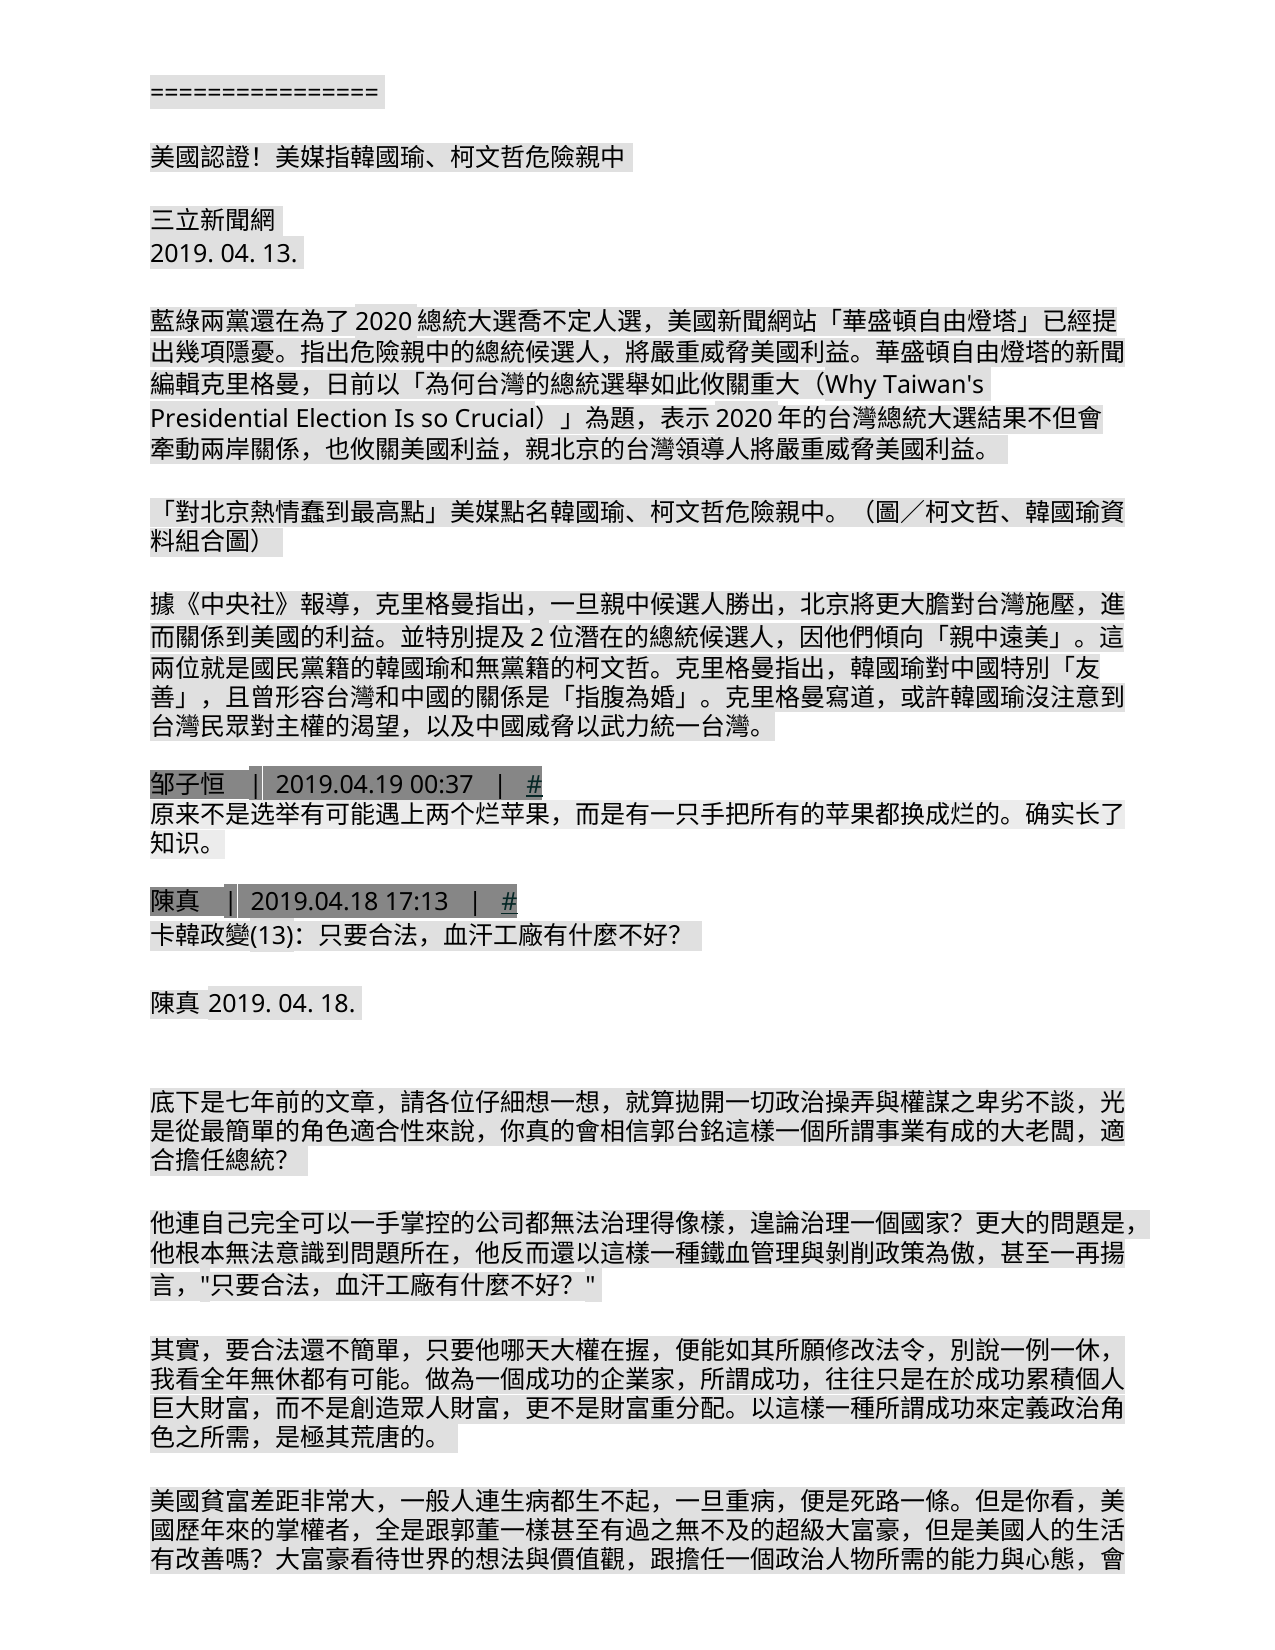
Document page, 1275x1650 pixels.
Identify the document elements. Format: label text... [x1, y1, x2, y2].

text 卡韓政變(13)：只要合法，血汗工廠有什麼不好？ 陳真 2019. 04. 18. 底下是七年前的文章，請各位仔細想一想，就算拋開一切政治操弄與權謀之卑劣不談，光是從最簡單的角色適合性來說，你真的會相信郭台銘這樣一個所謂事業有成的大老闆，適合擔任總統？ 他連自己完全可以一手掌控的公司都無法治理得像樣，遑論治理一個國家？更大的問題是，他根本無法意識到問題所在，他反而還以這樣一種鐵血管理與剝削政策為傲，甚至一再揚言，"只要合法，血汗工廠有什麼不好？" 其實，要合法還不簡單，只要他哪天大權在握，便能如其所願修改法令，別說一例一休，我看全年無休都有可能。做為一個成功的企業家，所謂成功，往往只是在於成功累積個人巨大財富，而不是創造眾人財富，更不是財富重分配。以這樣一種所謂成功來定義政治角色之所需，是極其荒唐的。 美國貧富差距非常大，一般人連生病都生不起，一旦重病，便是死路一條。但是你看，美國歷年來的掌權者，全是跟郭董一樣甚至有過之無不及的超級大富豪，但是美國人的生活有改善嗎？大富豪看待世界的想法與價值觀，跟擔任一個政治人物所需的能力與心態，會是一樣的嗎？更具體地說，你真的相信這些大富豪會把你當人看？別傻了。 我並不是因為力挺韓國瑜所以才貶低郭台銘。郭董也許是成功的企業家，但依其長年以來所表現的想法與作風，他卻必然會是一種最壞的政治人物類型。 我特別感到心寒的是，國民黨掌有權力之上位者，他們在思索這一切權力歸屬時，從來不是把眾人的基本生活福祉與下一代的長遠生存環境擺在第一位，而是根本就不存在他們的思考範圍裏頭；腦子想的，全是如何合縱連橫，機關算盡，如何在權力遊戲中為自己謀得最大利益。 ================= 【聲明】富士康「血汗工廠」當之無愧 違法違規剝削工人從無休止 苦勞網 2012/05/31 資料來源: 中國勞動 透視亞洲專訊 全國自主勞工聯盟 全球化監察勞動力 勞動視野工作室 地球公民基金會 大學師生監察無良企業行動 嶺南大學學生會 左翼廿一 桃園縣群眾服務協會 苦勞網 青年勞動九五聯盟 香港基督徒學生運動 香港基督教工業委員會 香港專上學生聯會 香港職工會聯盟 高科技冷血青年 今天（2012年5月31日），是大學師生監察無良企業行動（SACOM）與香港民間組織第三年來到富士康國際控股有限公司的周年股東大會，抗議其內地工廠惡劣的勞動待遇。遺憾的是，富士康一直漠視民間團體對其營運的監督與建言。 富士康的母公司鴻海集團總裁郭台銘更大放厥詞，聲稱「血汗工廠有何不好？」，態度囂張，明顯地反映富士康無意真正改善工人勞動條件，亦間接承認過去兩年以來的所謂改善員工福利待遇，不過是虛偽矯飾的公關工程而已。 自2010年以來，SACOM曾先後發表多份調查報告，揭示深圳、成都、鄭州等地的富士康工廠用工行為嚴重違反勞動法規。今年初，蘋果公司加入公平勞工協會（Fair Labour Association, FLA），在富士康首肯之下，指派調查員在富士康進行調查，亦發現課扣工資等大量違法問題。 富士康表示願意對部分違規作出補救。然而，當SACOM今年3至5月繼續在鄭州及深圳富士康調查，不但工人並未知悉FLA對工廠整改的建議，以至工人根本無法監督整改措施的落實執行；同時，SACOM 更發現富士康仍然存在無償加班、過度加班、管理嚴苛等違法違規的問題，可見早前富士康承諾改善工人待遇，只是空談。 更為無恥的是，郭台銘在4月底在台灣宴請200名大陸員工時，無視部分車間工人集體罷工、揚言集體自殺的抗議，竟表示「血汗工廠有什麼不好？只要合符法令，相信一分耕耘、一分收穫」：富士康違反國家勞動法規，剝削工人的勞動成果以獲利，工人工資低生活欠保障，企業工會由管理人員操控，保護工人權益上不作為，工人甚至被訓戒不許對媒體或調查人員揭露工廠真實待遇，工人根本無法為自己的辛勤勞動取回應有的酬勞！ 於此，SACOM譴責郭台銘無視工人權益，赤裸裸地剝削工人，並嚴正要求富士康： 一、促進富士康工會依法民主選舉工會幹部； 二、提供生活工資，使工人及其家庭生活得到保障； 三、整改嚴苛的管理制度，確保安全的工作環境，還工人勞動尊嚴； 四、為工人提供職業安全及勞動法規的培訓及措施； 五、為被侵權的工人作出賠償。 大學師生監察無良企業行動 2012年5月31日 團體聯署： 香港職工會聯盟、桃園縣群眾服務協會、全國自主勞工聯盟、高科技冷血青年、勞動視野工作室、苦勞網、全球化監察、勞動力、中國勞動透視、香港基督教工業委員會、青年勞動九五聯盟、嶺南大學學生會、香港專上學生聯會、地球公民基金會、左翼廿一、亞洲專訊、香港基督徒學生運動。 [150, 918, 1125, 1574]
text 邹子恒 | 2019.04.19 00:37 | # [150, 766, 1125, 800]
text 陳真 | 2019.04.18 17:13 | # [150, 884, 1125, 918]
text 卡韓政變(14)：全是鬼扯蛋 陳真 2019. 04. 19. 對於吳敦義和郭台銘偷襲珍珠港，打擊韓流，政變韓國瑜，市面上有各種說法，但是沒有一個是對的，大多荒唐胡扯，比方說什麼吳、郭二人要幫韓國瑜解套 (若要幫韓，需要趁人不在家，偷偷摸摸嗎) 或什麼郭、韓早有默契，什麼強強聯手，要不就說什麼韓要幫誰打誰等等等，全是鬼扯蛋。 一般人或一般名嘴，對於政治所知不多，隨口瞎掰一通，可以想像，但是政治中人卻個個是精算師，不可能如此幼稚愚蠢，他們顯然都在裝蒜，藉機助郭聲勢。 比方說，人渣黨裏裏外外一堆人現在假裝叫苦連天，說什麼來了一個更厲害的郭台銘，這下民進黨慘了云云，故意胡說八道一通，其實人渣黨上上下下歡欣鼓舞，政權保衛戰有希望了！私下都已經在放鞭炮慶祝了不是嗎？根本掩不住的興奮。因為，只要擊垮韓流，民進黨很可能就又能繼續大撈特撈好幾年了。 要打郭台銘太容易了，民進黨讓他一隻手一條腿都能打得贏，因為郭太弱了，全身上下是打擊點，婦女票、年輕票、農漁民票、勞工票及企業票、老年本省票等等等，根本都不會支持郭台銘，他憑什麼跟人家選呢？ 不過，選舉勝負不是我想說的，畢竟選舉花招百出，媒體極易操弄，誰輸誰贏沒有個必然結果。 在市面上各種有意無意的無數言論中，卡韓卻只有極少數人提起，如底下這一位單厚之。他寫得不錯，但他還是搞錯了對象。馬英九沒有厲害到能夠搞出這一齣卡韓政變，郝龍斌也是，他們連配角都稱不上，頂多算是跑龍套；吳敦義和王金平的戲份要多上許多。但是，真正的政變主角當然不是單一個人，而是至少有三股力量： 一是美國及其藍綠代理人，二是國民黨內以吳敦義和王金平為首的舊勢力及馬系郝系朱系等共同聯手，三是民進黨。被政變的不只是韓國瑜，而是韓流，更精確地說，是一股迅速崛起的親中民意。 我從未見過台灣政治曾經如此 "團結"，島內外各方勢力竟然如此有志一同地打擊同一個目標：韓流！ 底下還有一篇所謂 "境外勢力" 干預台灣選舉的文章。這類美國言論非常多，而且裏應外合，島內也同樣有很多這類抹紅言論，要不就是裝模作樣說些什麼韓流是民粹，危害民主，傷害少數族群等等，完全不知所云，但其目的卻昭然若揭，就是島內外聯手一起打死韓國瑜，消滅韓流，摧毀一切親中或僅僅只是 "近" 中的可能性。 你看，美國新聞網站「華盛頓自由燈塔」竟然說韓國瑜做為一個總統候選人，"將嚴重威脅美國利益"。你想，美國能夠容許任何人 "嚴重傷害美國利益" 嗎？誰才是消滅具有親中或近中疑慮的韓流的真正操盤者，這還用說嗎？ 我講這些，不是什麼陰謀論 (我沒有那種心靈和品味)，也不是什麼高超不凡的政治洞見，這只是島內政治長年以來的基本ABC。政治上，誰對美國有可能不利或無法掌控，誰就會倒霉，誰就會失勢，誰就會遭到各種形式的懲罰與圍堵；就連一個小小的台大校長一職，也不可能容許家犬以外的人擔任。韓國瑜跑去美國，故意講些什麼 "國防靠美國"、"反對一國兩制" 的傻話，企圖取得美國信任，但美國又不是白癡，他難道會蠢到真不知道你對大陸的真實心意。 總之，先有了這樣一個具有戰略決策性力量的外部因素，然後 "才有" 較低層次的島內權力鬥爭因素。 就島內來說，韓國瑜向來不諱言他對國民黨大老們的極度厭惡，不但不諱言，而且往往把話講得非常難聽，口不擇言，公開指責這些大老們全活在雲端，整天玩權弄錢搞人事，就像詐騙集團一樣，只顧一己之私，對百姓死活從來不聞不問，從不放心上。韓的崛起，事實上也就是對於國民黨既有的權力結構的一項全面性政變。 韓過去出身軍系，後來不見容於黨內各派系，淪為雲林地方山頭底下的一個小弟。但他至少在廉潔這一點上，出污泥而不染。他的崛起，受惠於以王金平為首的地方勢力，也就是所謂舊國民黨。但他宛如奇蹟一般的迅速崛起，卻直接打擊了國民黨內幾乎所有派系或政治勢力固若金湯的利益。你想，國民黨內這些老賊老狐狸們有可能會束手就擒乖乖就範嗎？當然完完全全不可能。 我盡可能用粗淺冗贅語言，想把意思說得更淺顯一些，但我不知道大家聽懂不懂我在說什麼。台灣政治有個根本問題就是：人民對於政治之理解，與事實真相往往相去太遠，甚至是非黑白完全相反，可以說是完全被蒙蔽。當然，這一部份是因為媒體之誤導，一部份則是一般人其實不曾真正看待政治的嚴肅性，從未仔細觀察，深思熟慮，而是把政治當成一種彷彿茶餘飯後的娛樂，當成一種與我無甚關連的身外事。Noam Chomsky說得對，他說：一般人連規則那麼複雜的足球賽都看得懂，卻無法理解一點都不困難的國際局勢？有可能嗎？這其實只是意味著人們始終不曾嚴肅看待政治。 寫所謂艱難的抽象思維很容易，就像完成一道數學式子那樣，簡潔迅速不費神。但是，寫普通常識卻很難，因為一個東西如此明明白白在眼前，而你卻還得想辦法去證明它的存在給大家看。這太難了。寫起來總是又臭又長。 ============== 夜襲韓國瑜，吹響了國民黨內鬥的號角 美麗島電子報 2019年4月19日 韓國瑜應該從來沒有想到，自己居然有被「夜襲」的一天。自己的黨主席趁著「夜色茫茫、星月無光」，做好了所有的布局；自己還沒有回國，就已經「信號一響、信號一亮」，同志們展開閃電攻擊，鑽向自己的心臟。 媒體報導，郭台銘參選的這一局，是前總統馬英九、國民黨副主席郝龍斌共同促成，由吳敦義親自出面幫郭台銘的黨員資格解套。在韓國瑜返國之前宣布、落地之前抵定，自然也是計畫的一部份。 雖然媒體不斷報導韓國瑜選總統，但藍營支持者對於韓國瑜本人是否有意願，一直有兩派不同的看法。一是認為韓國瑜從沒把話講死，其實就是有意願，只是要等國民黨中央幫忙解套。另一派則認為，韓國瑜其實並不想選，郭董出來其實是幫韓國瑜解套，可以順理成章卸下肩頭的擔子，對韓粉們也有交代。 從前者的角度來看，殺出一個郭台銘，目的就是「卡韓」，趁著韓國瑜不在國內的時候突襲。換做後者的角度，如果真是國民黨高層、韓國瑜、郭台銘都希望看到的結局，又何必趁著韓國瑜出國的時候做呢？如果韓國瑜人在國內，這齣戲不是可以更華麗、更有票房？ 趁著韓國瑜不在的時候出手，就是要讓你根本沒有還手的餘地。一如2013年的「九月政爭」，趁著王金平出國嫁女兒的時候，開記者會指責他關說，要讓他回國時就死無葬生之地。 人前手牽手、背後下重手。這時候，就不禁又讓人想起韓國瑜小編王律涵的那句話，「你們這些大人有多噁心」！ 我知道韓國瑜很難搞、我知道替韓國瑜解套很麻煩，我也才寫過韓粉讓國民黨不長進（結果才幾天就成為歷史），但沒有人是像國民黨中央這樣粗魯處理事情的。(中略) 要論對國民黨的戰功，韓國瑜去年的表現，堪稱是近十幾、二十年來，對國民黨的「第一功」，國民黨沒有任何人可以相提並論。結果才選完不到半年，居然是馬英九、吳敦義兩個當年讓國民黨輸到脫褲子、黨產被清算的「頭號戰犯」，一刀刺進韓國瑜的心臟。天下還有比這更諷刺的事嗎？ 韓國瑜此次訪美時，接連對馬英九開砲，先說「三個台大法律系的當總統，快把台灣經濟搞成殘廢了」，接著又砲轟馬英九「退休後再辦經濟論壇，不曉得他的心理狀態是補償作用，還是希望全國民眾關心經濟？」一番話聽在韓粉耳裡都一身冷汗，不理解韓國瑜何必沒事得罪馬迷。如今回頭再看，一切的答案都很清楚了。 我前幾天的那篇文章寫錯了，不只是韓粉太早「開香檳、放煙火」，馬英九、吳敦義更早就已經「開香檳、放煙火」了，他們認為2020年國民黨贏定了，所以非要找一個我喜歡、順眼的候選人，所以佈了這麼一個局，夜襲韓國瑜，扶植郭台銘登基。 政黨不是幫派，即便是幫派，也還要講基本的江湖道義，如今的國民黨，卻連幫派都不如。哪有任何一個幫派，重要幹部剛剛贏得一場大火拼，卻轉頭就把他幹掉？ 金庸的《大漠英雄傳》裡有這麼一段故事，丐幫污衣派的長老魯有腳，行乞、守戒、對洪七公忠心耿耿一輩子，淨衣派的三名長老吃香喝辣一輩子，卻為了自己的榮華富貴，非要擁戴手持綠竹杖、卻對丐幫一無所知的楊康擔任丐幫，甚至不惜殺了黃蓉跟郭靖。 今天的國民黨，不是一樣「淨衣派」當家，有錢人說了算，有權人復辟嗎？這樣一個失敗者聯盟、過氣政客盤據的黨中央，能有什麼出息？什麼未來？ 參與這場「夜襲」的國民黨高層們，肯定會義正辭嚴的說，韓國瑜留守高雄、郭台銘贏得總統大選，能夠讓國民黨「雙贏」，讓國民黨的勝利極大化。韓國瑜大可以徐圖4年之後，更有把握、對韓國瑜更好。 但就一如「九月政爭」的翻版，馬英九自以為吃定了王金平，自以為王金平無力反抗，自己為可以快速了結這場內戰，最後卻是國民黨由盛轉衰的轉捩點。今天的馬英九、吳敦義們，自認為算無遺策，自認為韓國瑜只有乖乖投降，真的會有這麼容易嗎？ 國民黨十幾個百里侯都還沒出聲，30幾個立委候選人都還沒表態，吳敦義們憑什麼覺得自己說了就算？ 國民黨高層們或許認為，郭台銘與韓國瑜過去一段時間互動不錯，郭台銘應該可以順利承接韓國瑜八成的支持，可以在初選中勝過朱立倫跟王金平。但這一切都是建立在韓國瑜會乖乖吞下這些恩怨的前提下。如果韓國瑜不願意，那就是火車對撞的局面。 國民黨高層急甩尾，根本不管支持者能不能跟上。昨天國民黨中常會的那場大戲，吹響了國民黨內鬥的號角、激化的支持者的對立。國民黨距離總統大位、重返執政，已經越來越遠了。 【作者 單厚之／媒體工作者】 ================ 美國認證！美媒指韓國瑜、柯文哲危險親中 三立新聞網 2019. 04. 13. 藍綠兩黨還在為了2020總統大選喬不定人選，美國新聞網站「華盛頓自由燈塔」已經提出幾項隱憂。指出危險親中的總統候選人，將嚴重威脅美國利益。華盛頓自由燈塔的新聞編輯克里格曼，日前以「為何台灣的總統選舉如此攸關重大（Why Taiwan's Presidential Election Is so Crucial）」為題，表示2020年的台灣總統大選結果不但會牽動兩岸關係，也攸關美國利益，親北京的台灣領導人將嚴重威脅美國利益。 「對北京熱情蠢到最高點」美媒點名韓國瑜、柯文哲危險親中。（圖／柯文哲、韓國瑜資料組合圖） 據《中央社》報導，克里格曼指出，一旦親中候選人勝出，北京將更大膽對台灣施壓，進而關係到美國的利益。並特別提及2位潛在的總統候選人，因他們傾向「親中遠美」。這兩位就是國民黨籍的韓國瑜和無黨籍的柯文哲。克里格曼指出，韓國瑜對中國特別「友善」，且曾形容台灣和中國的關係是「指腹為婚」。克里格曼寫道，或許韓國瑜沒注意到台灣民眾對主權的渴望，以及中國威脅以武力統一台灣。 [150, 75, 1125, 741]
text 原来不是选举有可能遇上两个烂苹果，而是有一只手把所有的苹果都换成烂的。确实长了知识。 [150, 800, 1125, 859]
